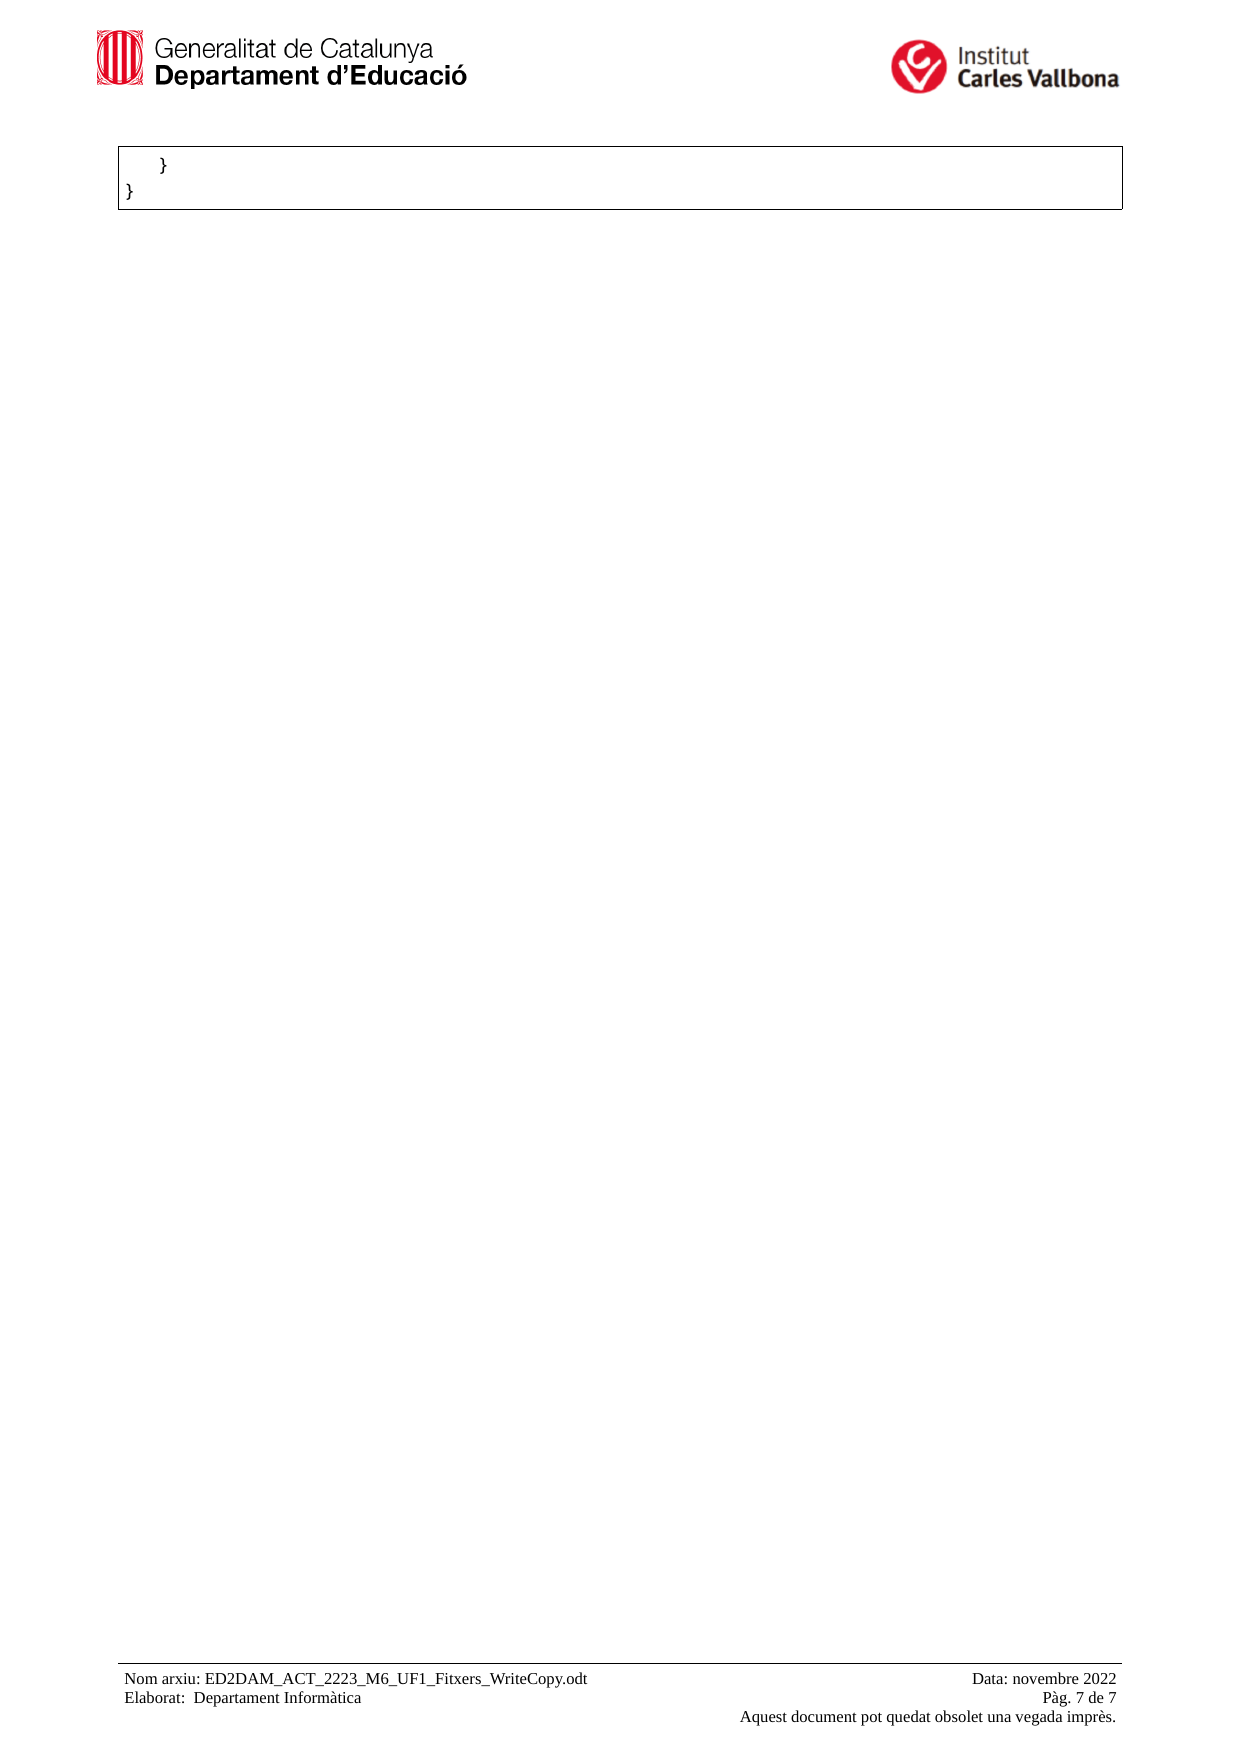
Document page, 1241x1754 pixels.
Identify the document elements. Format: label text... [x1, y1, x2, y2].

table_cell } } [119, 147, 1122, 208]
picture [889, 37, 1130, 96]
picture [97, 29, 494, 92]
